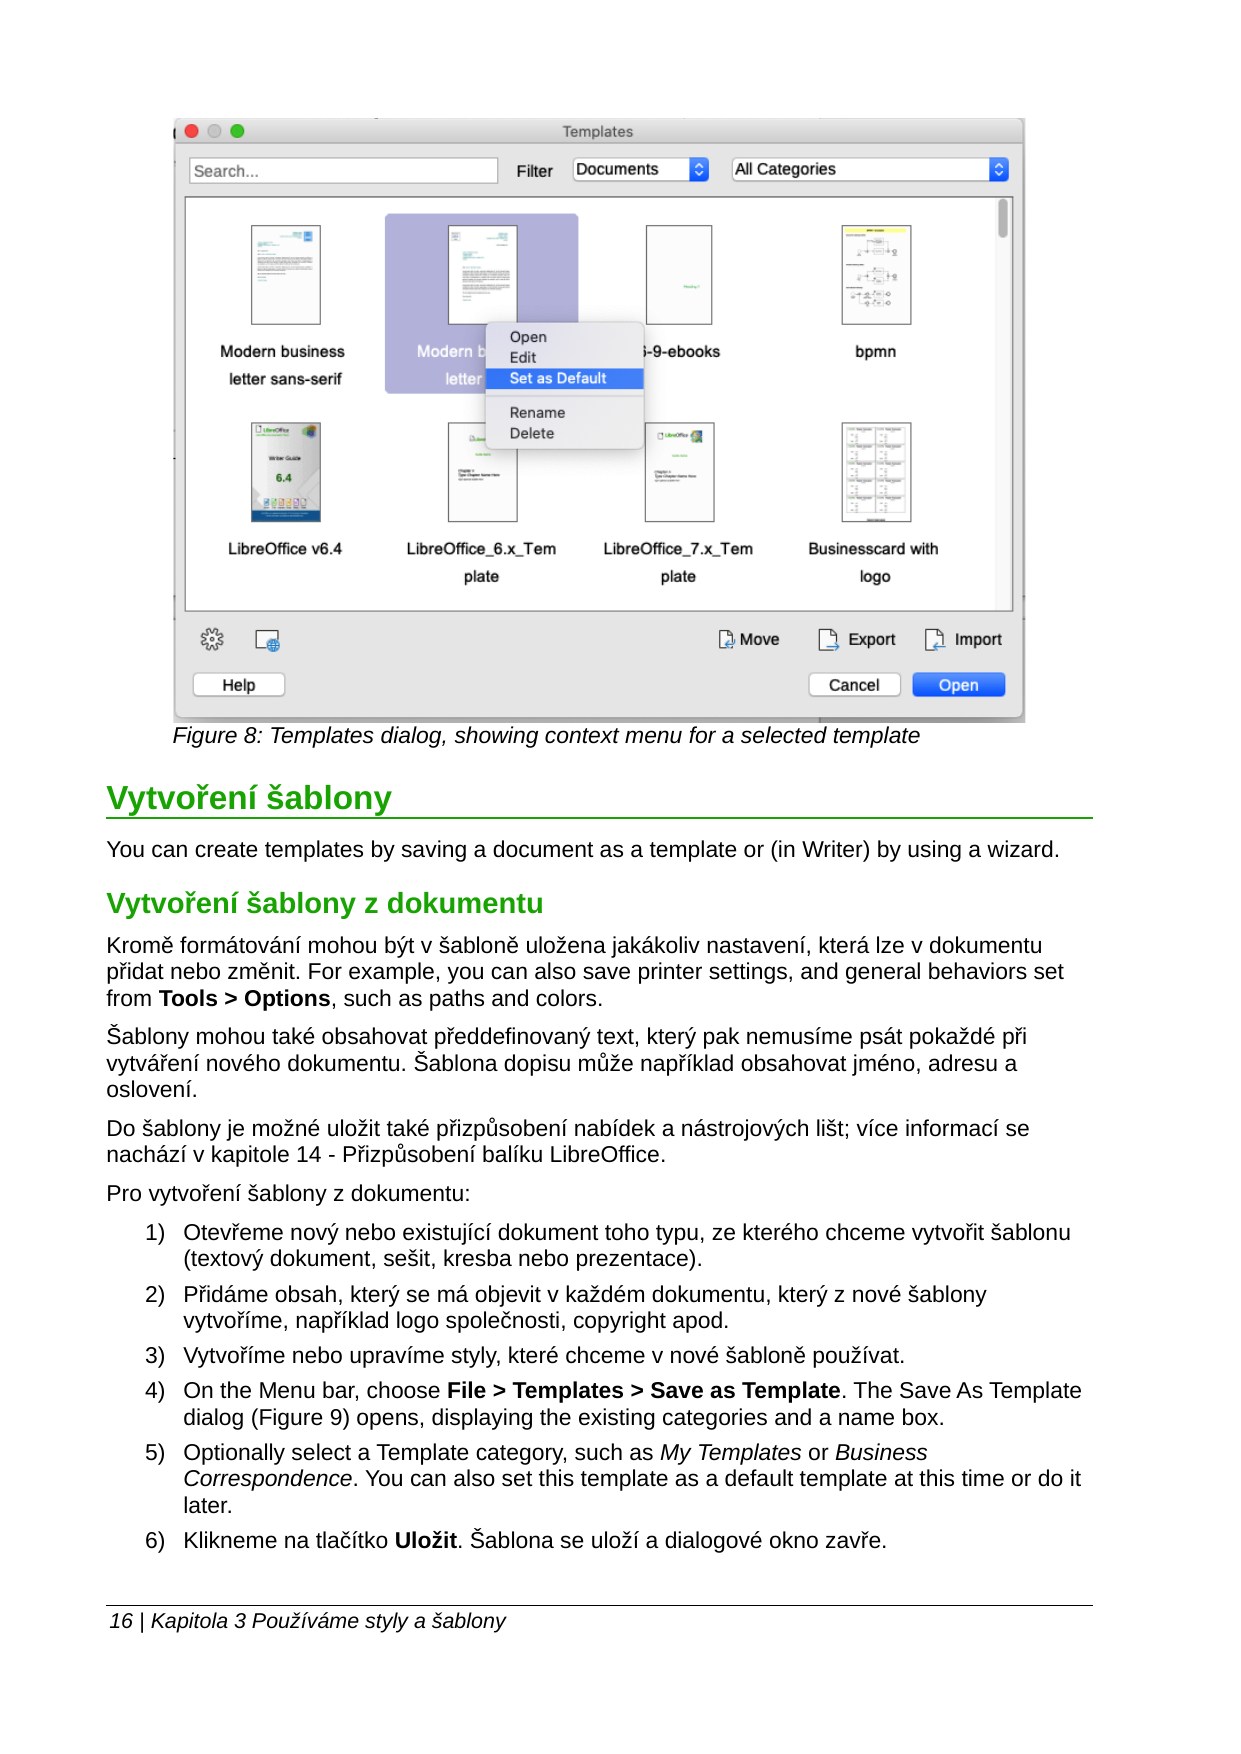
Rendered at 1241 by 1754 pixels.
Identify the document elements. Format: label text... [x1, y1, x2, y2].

list Optionally select a Template category, such as My Templates or Business Correspondence. You can also set this template as a default template at this time or do it later. [165, 1439, 1093, 1518]
list On the Menu bar, choose File > Templates > Save as Template. The Save As Template dialog (Figure 9) opens, displaying the existing categories and a name box. [165, 1377, 1093, 1430]
picture [173, 118, 1026, 723]
text Šablony mohou také obsahovat předdefinovaný text, který pak nemusíme psát pokaždé při vytváření nového dokumentu. Šablona dopisu může například obsahovat jméno, adresu a oslovení. [106, 1023, 1093, 1102]
text Do šablony je možné uložit také přizpůsobení nabídek a nástrojových lišt; více informací se nachází v kapitole 14 - Přizpůsobení balíku LibreOffice. [106, 1115, 1093, 1168]
subtitle Vytvoření šablony z dokumentu [106, 886, 1093, 920]
text Kromě formátování mohou být v šabloně uložena jakákoliv nastavení, která lze v dokumentu přidat nebo změnit. For example, you can also save printer settings, and general behaviors set from Tools > Options, such as paths and colors. [106, 932, 1093, 1011]
list Klikneme na tlačítko Uložit. Šablona se uloží a dialogové okno zavře. [165, 1527, 1093, 1553]
list Vytvoříme nebo upravíme styly, které chceme v nové šabloně používat. [165, 1342, 1093, 1368]
text Pro vytvoření šablony z dokumentu: [106, 1180, 1093, 1206]
list Otevřeme nový nebo existující dokument toho typu, ze kterého chceme vytvořit šablonu (textový dokument, sešit, kresba nebo prezentace). [165, 1219, 1093, 1272]
subtitle Vytvoření šablony [106, 778, 1093, 817]
text Figure 8: Templates dialog, showing context menu for a selected template [172, 118, 1026, 749]
list Přidáme obsah, který se má objevit v každém dokumentu, který z nové šablony vytvoříme, například logo společnosti, copyright apod. [165, 1281, 1093, 1333]
text You can create templates by saving a document as a template or (in Writer) by using a wizard. [106, 836, 1093, 863]
